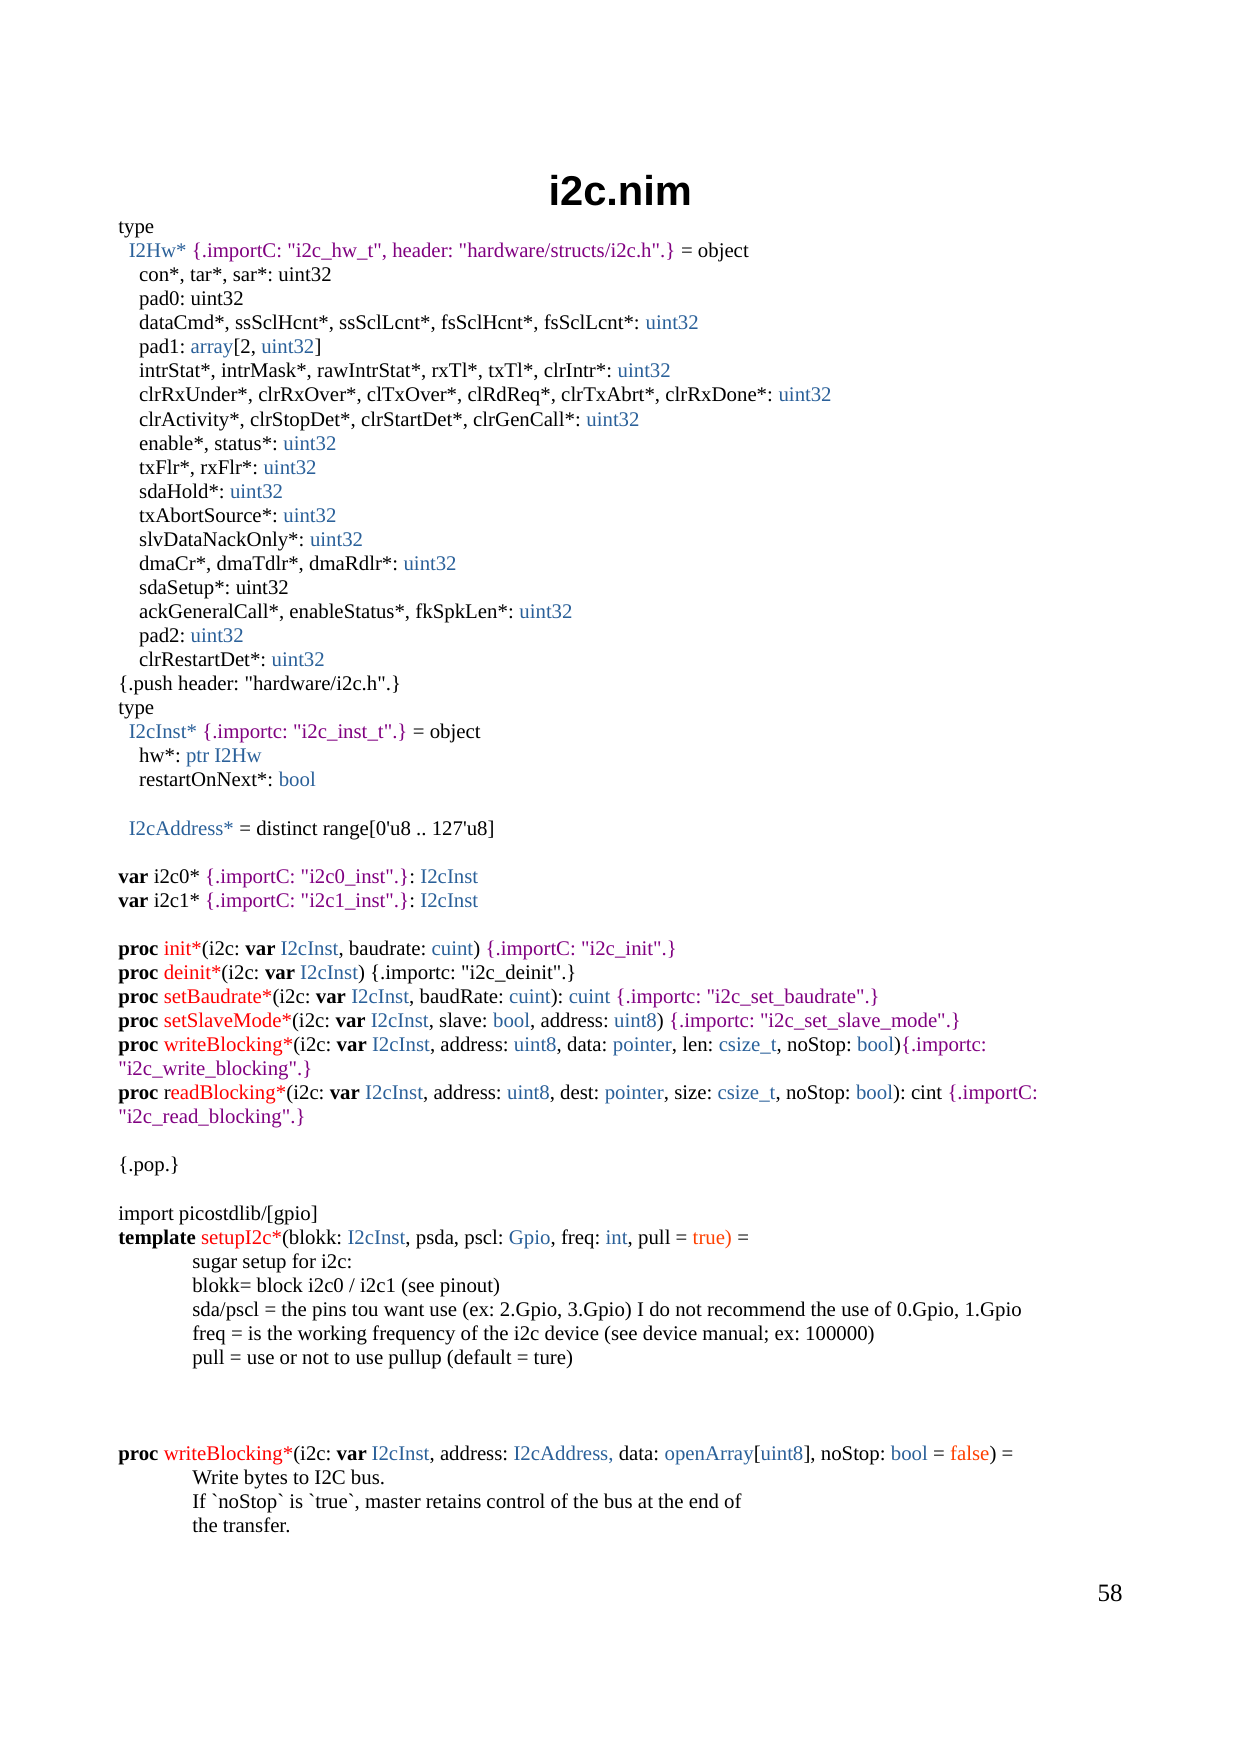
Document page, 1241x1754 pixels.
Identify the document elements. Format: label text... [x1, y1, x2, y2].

text dmaCr*, dmaTdlr*, dmaRdlr*: uint32 [118, 551, 1122, 575]
text pad0: uint32 [118, 286, 1122, 310]
text freq = is the working frequency of the i2c device (see device manual; ex: 100000) [118, 1321, 1122, 1345]
text con*, tar*, sar*: uint32 [118, 262, 1122, 286]
text blokk= block i2c0 / i2c1 (see pinout) [118, 1273, 1122, 1297]
text txFlr*, rxFlr*: uint32 [118, 454, 1122, 479]
text Write bytes to I2C bus. [118, 1465, 1122, 1489]
text template setupI2c*(blokk: I2cInst, psda, pscl: Gpio, freq: int, pull = true) = [118, 1224, 1122, 1249]
text I2cAddress* = distinct range[0'u8 .. 127'u8] [118, 816, 1122, 839]
text type [118, 695, 1122, 719]
text proc setSlaveMode*(i2c: var I2cInst, slave: bool, address: uint8) {.importc: "i2c_set_slave_mode".} [118, 1008, 1122, 1032]
text dataCmd*, ssSclHcnt*, ssSclLcnt*, fsSclHcnt*, fsSclLcnt*: uint32 [118, 310, 1122, 334]
text var i2c0* {.importC: "i2c0_inst".}: I2cInst [118, 864, 1122, 888]
text ackGeneralCall*, enableStatus*, fkSpkLen*: uint32 [118, 599, 1122, 623]
text proc setBaudrate*(i2c: var I2cInst, baudRate: cuint): cuint {.importc: "i2c_set_baudrate".} [118, 984, 1122, 1008]
text I2cInst* {.importc: "i2c_inst_t".} = object [118, 719, 1122, 743]
text sdaSetup*: uint32 [118, 575, 1122, 599]
text hw*: ptr I2Hw [118, 743, 1122, 767]
text import picostdlib/[gpio] [118, 1201, 1122, 1224]
text clrActivity*, clrStopDet*, clrStartDet*, clrGenCall*: uint32 [118, 406, 1122, 431]
text I2Hw* {.importC: "i2c_hw_t", header: "hardware/structs/i2c.h".} = object [118, 238, 1122, 262]
text {.pop.} [118, 1152, 1122, 1176]
text pad2: uint32 [118, 623, 1122, 647]
text intrStat*, intrMask*, rawIntrStat*, rxTl*, txTl*, clrIntr*: uint32 [118, 358, 1122, 382]
text proc deinit*(i2c: var I2cInst) {.importc: "i2c_deinit".} [118, 960, 1122, 984]
text slvDataNackOnly*: uint32 [118, 527, 1122, 551]
text sda/pscl = the pins tou want use (ex: 2.Gpio, 3.Gpio) I do not recommend the use of 0.Gpio, 1.Gpio [118, 1297, 1122, 1321]
text clrRestartDet*: uint32 [118, 647, 1122, 671]
text sugar setup for i2c: [118, 1249, 1122, 1273]
text txAbortSource*: uint32 [118, 503, 1122, 527]
text var i2c1* {.importC: "i2c1_inst".}: I2cInst [118, 888, 1122, 912]
text the transfer. [118, 1513, 1122, 1537]
text enable*, status*: uint32 [118, 431, 1122, 454]
text proc readBlocking*(i2c: var I2cInst, address: uint8, dest: pointer, size: csize_t, noStop: bool): cint {.importC: "i2c_read_blocking".} [118, 1080, 1122, 1128]
text restartOnNext*: bool [118, 767, 1122, 791]
text proc init*(i2c: var I2cInst, baudrate: cuint) {.importC: "i2c_init".} [118, 936, 1122, 960]
text pad1: array[2, uint32] [118, 334, 1122, 358]
text proc writeBlocking*(i2c: var I2cInst, address: I2cAddress, data: openArray[uint8], noStop: bool = false) = [118, 1441, 1122, 1465]
text pull = use or not to use pullup (default = ture) [118, 1345, 1122, 1369]
text If `noStop` is `true`, master retains control of the bus at the end of [118, 1489, 1122, 1513]
text type [118, 214, 1122, 238]
text clrRxUnder*, clrRxOver*, clTxOver*, clRdReq*, clrTxAbrt*, clrRxDone*: uint32 [118, 382, 1122, 406]
text i2c.nim [118, 166, 1122, 214]
text proc writeBlocking*(i2c: var I2cInst, address: uint8, data: pointer, len: csize_t, noStop: bool){.importc: "i2c_write_blocking".} [118, 1032, 1122, 1080]
text {.push header: "hardware/i2c.h".} [118, 671, 1122, 695]
text sdaHold*: uint32 [118, 479, 1122, 503]
